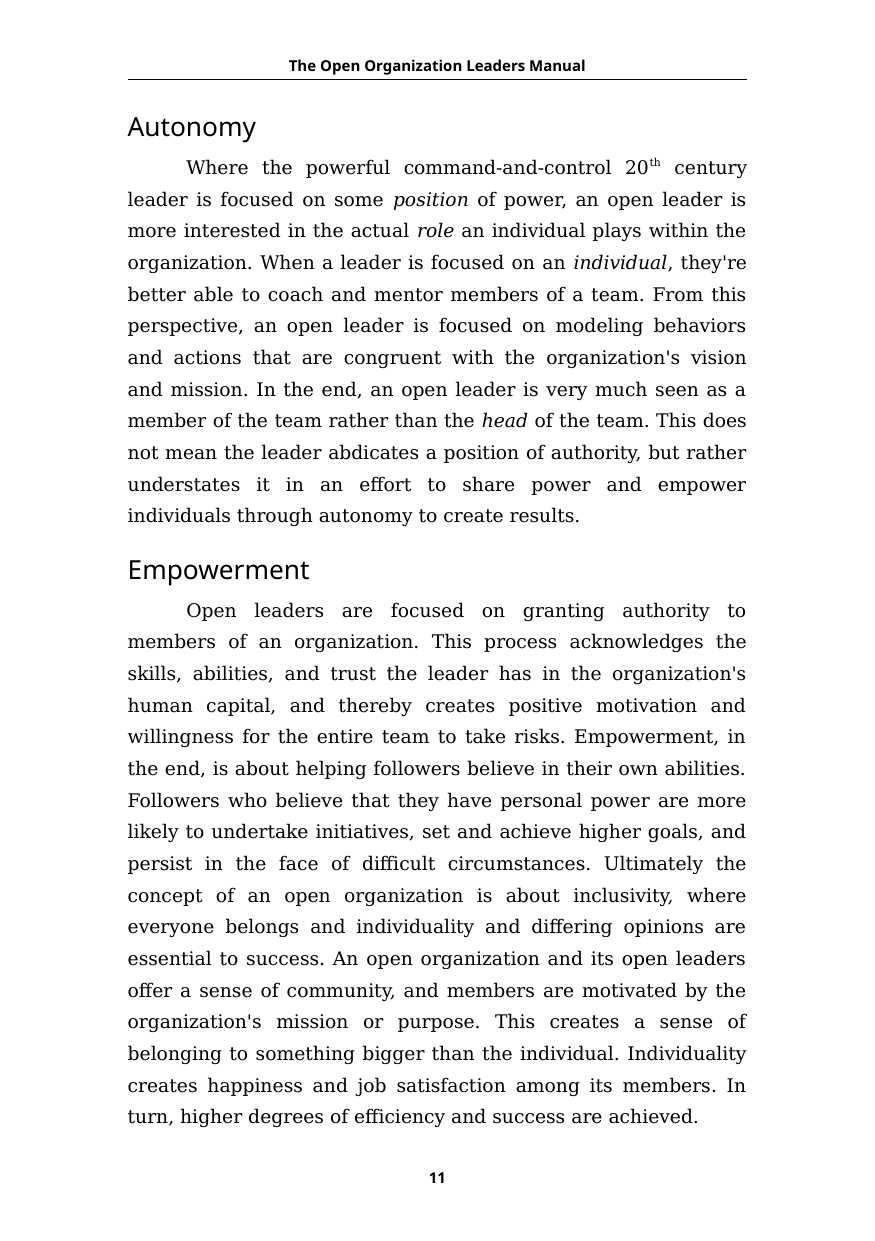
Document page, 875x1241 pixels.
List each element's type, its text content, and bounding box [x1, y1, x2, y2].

subtitle Empowerment [127, 552, 747, 587]
text Open leaders are focused on granting authority to members of an organization. This process acknowledges the skills, abilities, and trust the leader has in the organization's human capital, and thereby creates positive motivation and willingness for the entire team to take risks. Empowerment, in the end, is about helping followers believe in their own abilities. Followers who believe that they have personal power are more likely to undertake initiatives, set and achieve higher goals, and persist in the face of difficult circumstances. Ultimately the concept of an open organization is about inclusivity, where everyone belongs and individuality and differing opinions are essential to success. An open organization and its open leaders offer a sense of community, and members are motivated by the organization's mission or purpose. This creates a sense of belonging to something bigger than the individual. Individuality creates happiness and job satisfaction among its members. In turn, higher degrees of efficiency and success are achieved. [127, 600, 747, 1128]
text Where the powerful command-and-control 20th century leader is focused on some position of power, an open leader is more interested in the actual role an individual plays within the organization. When a leader is focused on an individual, they're better able to coach and mentor members of a team. From this perspective, an open leader is focused on modeling behaviors and actions that are congruent with the organization's vision and mission. In the end, an open leader is very much seen as a member of the team rather than the head of the team. This does not mean the leader abdicates a position of authority, but rather understates it in an effort to share power and empower individuals through autonomy to create results. [127, 157, 747, 527]
subtitle Autonomy [127, 109, 747, 144]
